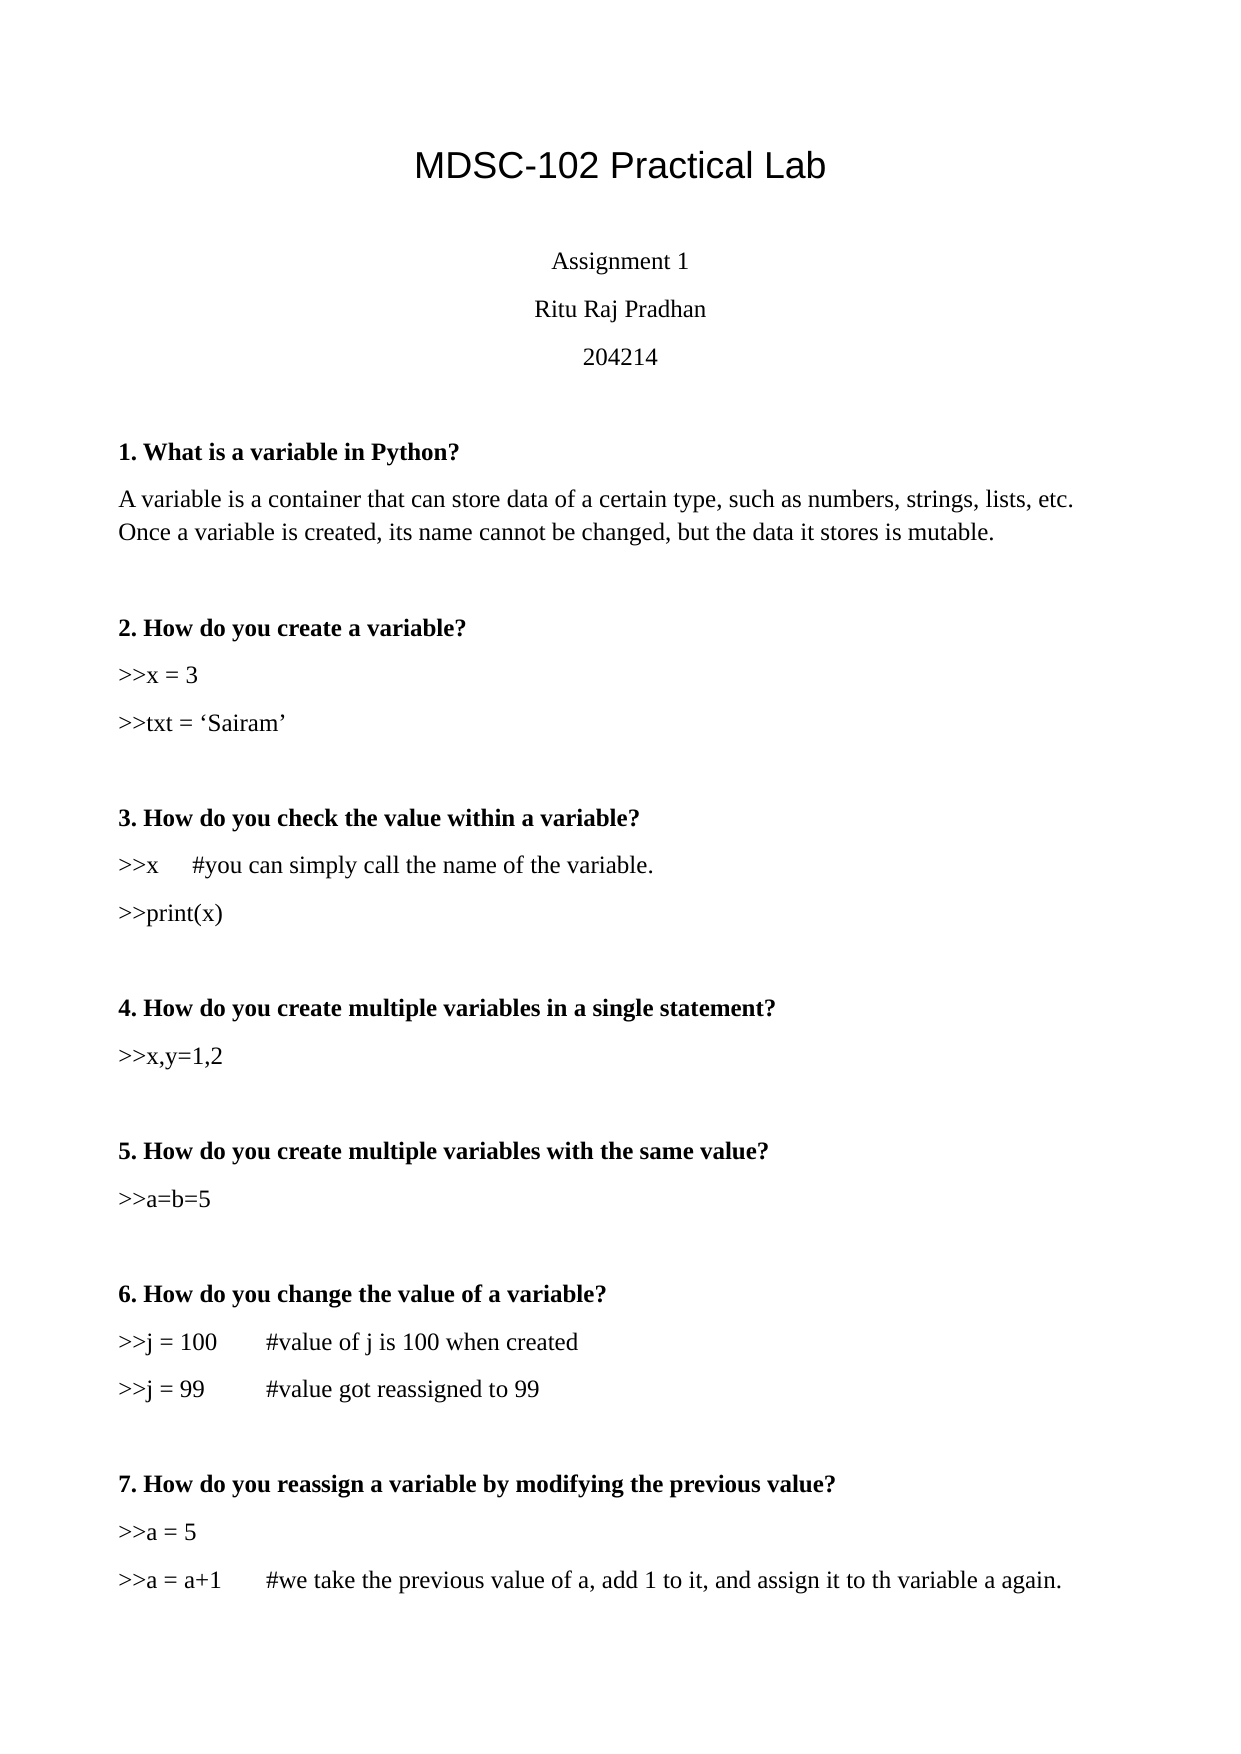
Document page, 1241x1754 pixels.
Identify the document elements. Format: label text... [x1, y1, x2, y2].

text 6. How do you change the value of a variable? [118, 1279, 1122, 1308]
text >>x #you can simply call the name of the variable. [118, 851, 1122, 879]
text >>x = 3 [118, 660, 1122, 689]
text Assignment 1 [118, 246, 1122, 275]
text 5. How do you create multiple variables with the same value? [118, 1136, 1122, 1165]
subtitle MDSC-102 Practical Lab [118, 143, 1122, 186]
text 204214 [118, 342, 1122, 370]
text >>a = a+1 #we take the previous value of a, add 1 to it, and assign it to th variable a again. [118, 1565, 1122, 1593]
text >>txt = ‘Sairam’ [118, 708, 1122, 737]
text 1. What is a variable in Python? [118, 437, 1122, 466]
text 4. How do you create multiple variables in a single statement? [118, 993, 1122, 1022]
text >>print(x) [118, 898, 1122, 927]
text 2. How do you create a variable? [118, 613, 1122, 641]
text 3. How do you check the value within a variable? [118, 803, 1122, 832]
text >>j = 100 #value of j is 100 when created [118, 1327, 1122, 1355]
text >>a=b=5 [118, 1184, 1122, 1213]
text A variable is a container that can store data of a certain type, such as numbers, strings, lists, etc. Once a variable is created, its name cannot be changed, but the data it stores is mutable. [118, 484, 1122, 546]
text >>a = 5 [118, 1517, 1122, 1546]
text >>x,y=1,2 [118, 1041, 1122, 1070]
text >>j = 99 #value got reassigned to 99 [118, 1374, 1122, 1403]
text Ritu Raj Pradhan [118, 294, 1122, 323]
text 7. How do you reassign a variable by modifying the previous value? [118, 1469, 1122, 1498]
